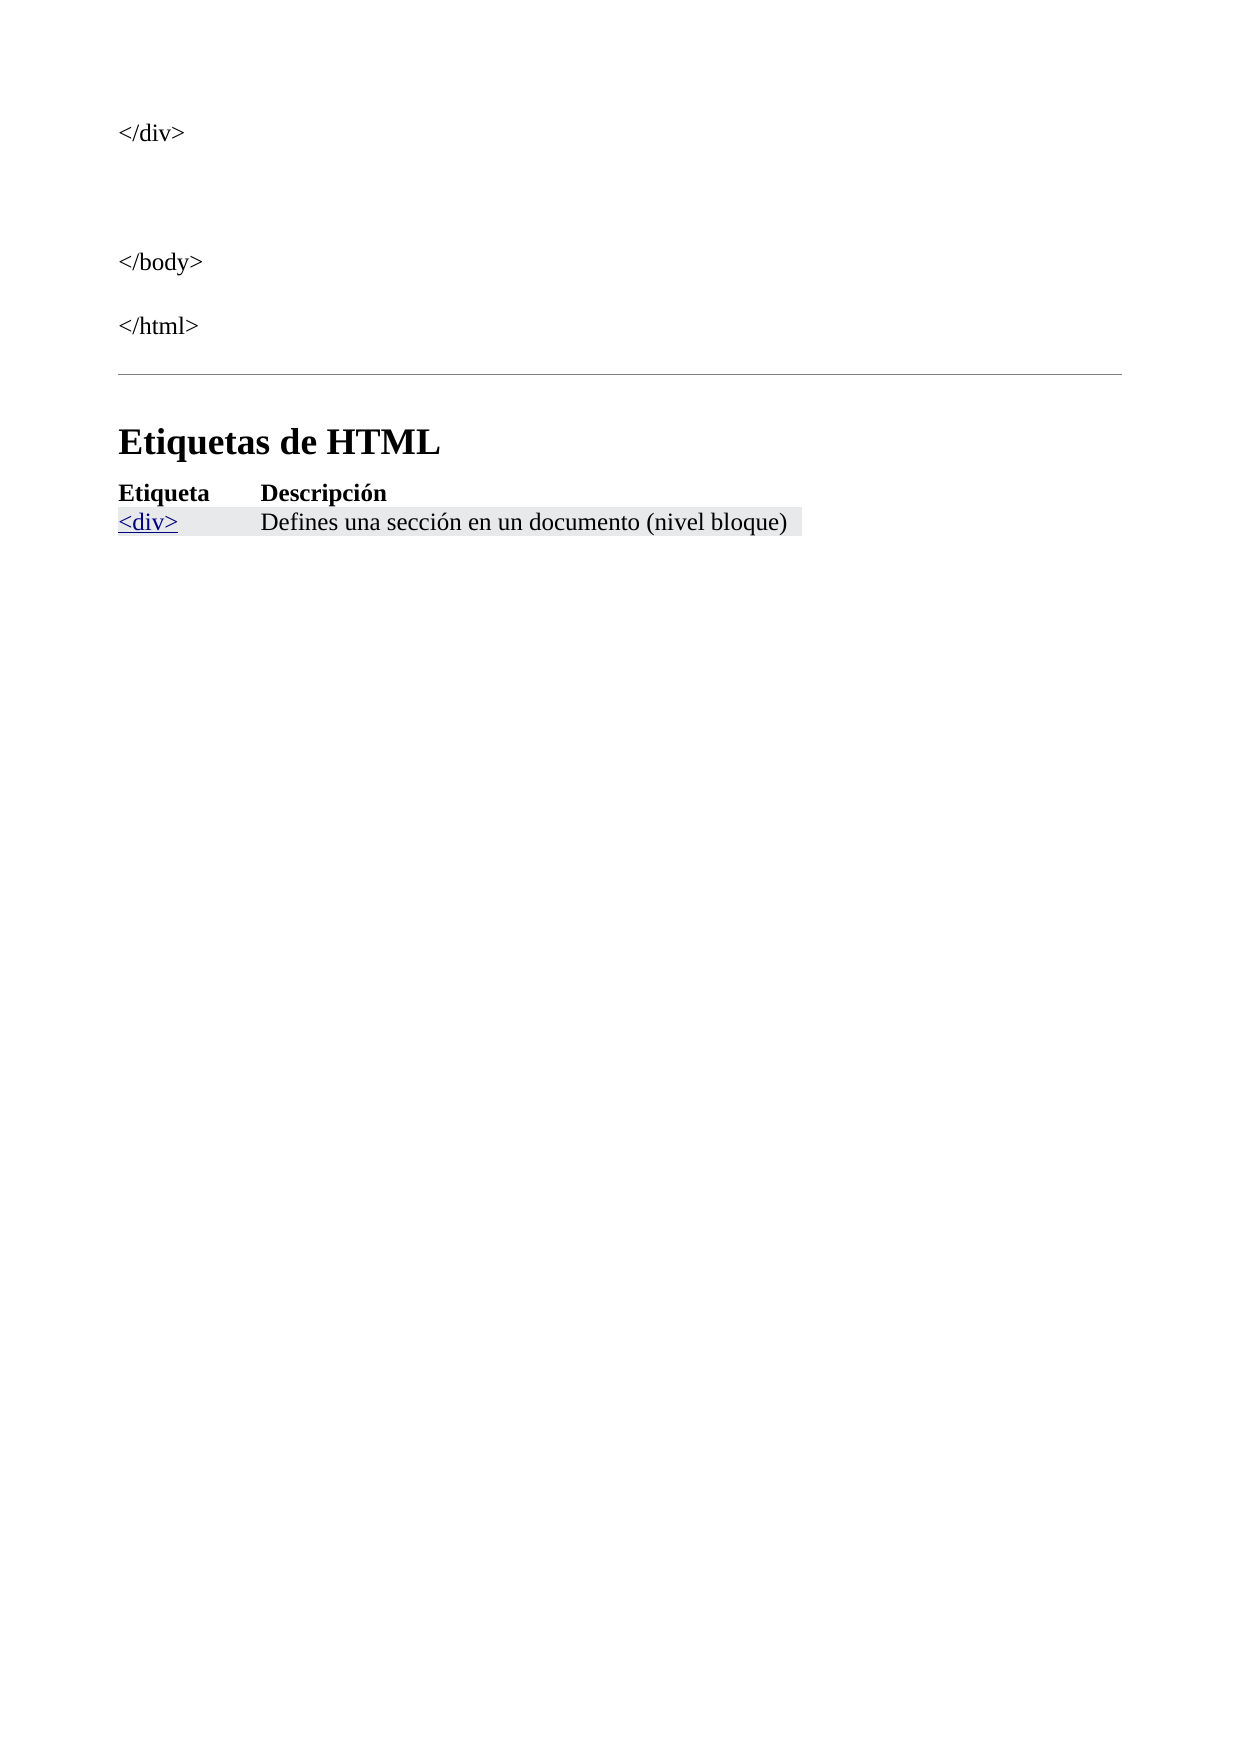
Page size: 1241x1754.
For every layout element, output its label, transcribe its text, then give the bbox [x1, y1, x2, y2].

table_header Etiqueta [118, 478, 260, 507]
table_header Descripción [260, 478, 802, 507]
subtitle Etiquetas de HTML [118, 419, 1122, 463]
table_cell <div> [118, 507, 260, 536]
text </div> [118, 118, 1122, 147]
text </html> [118, 311, 1122, 340]
text </body> [118, 247, 1122, 275]
table_cell Defines una sección en un documento (nivel bloque) [260, 507, 802, 536]
